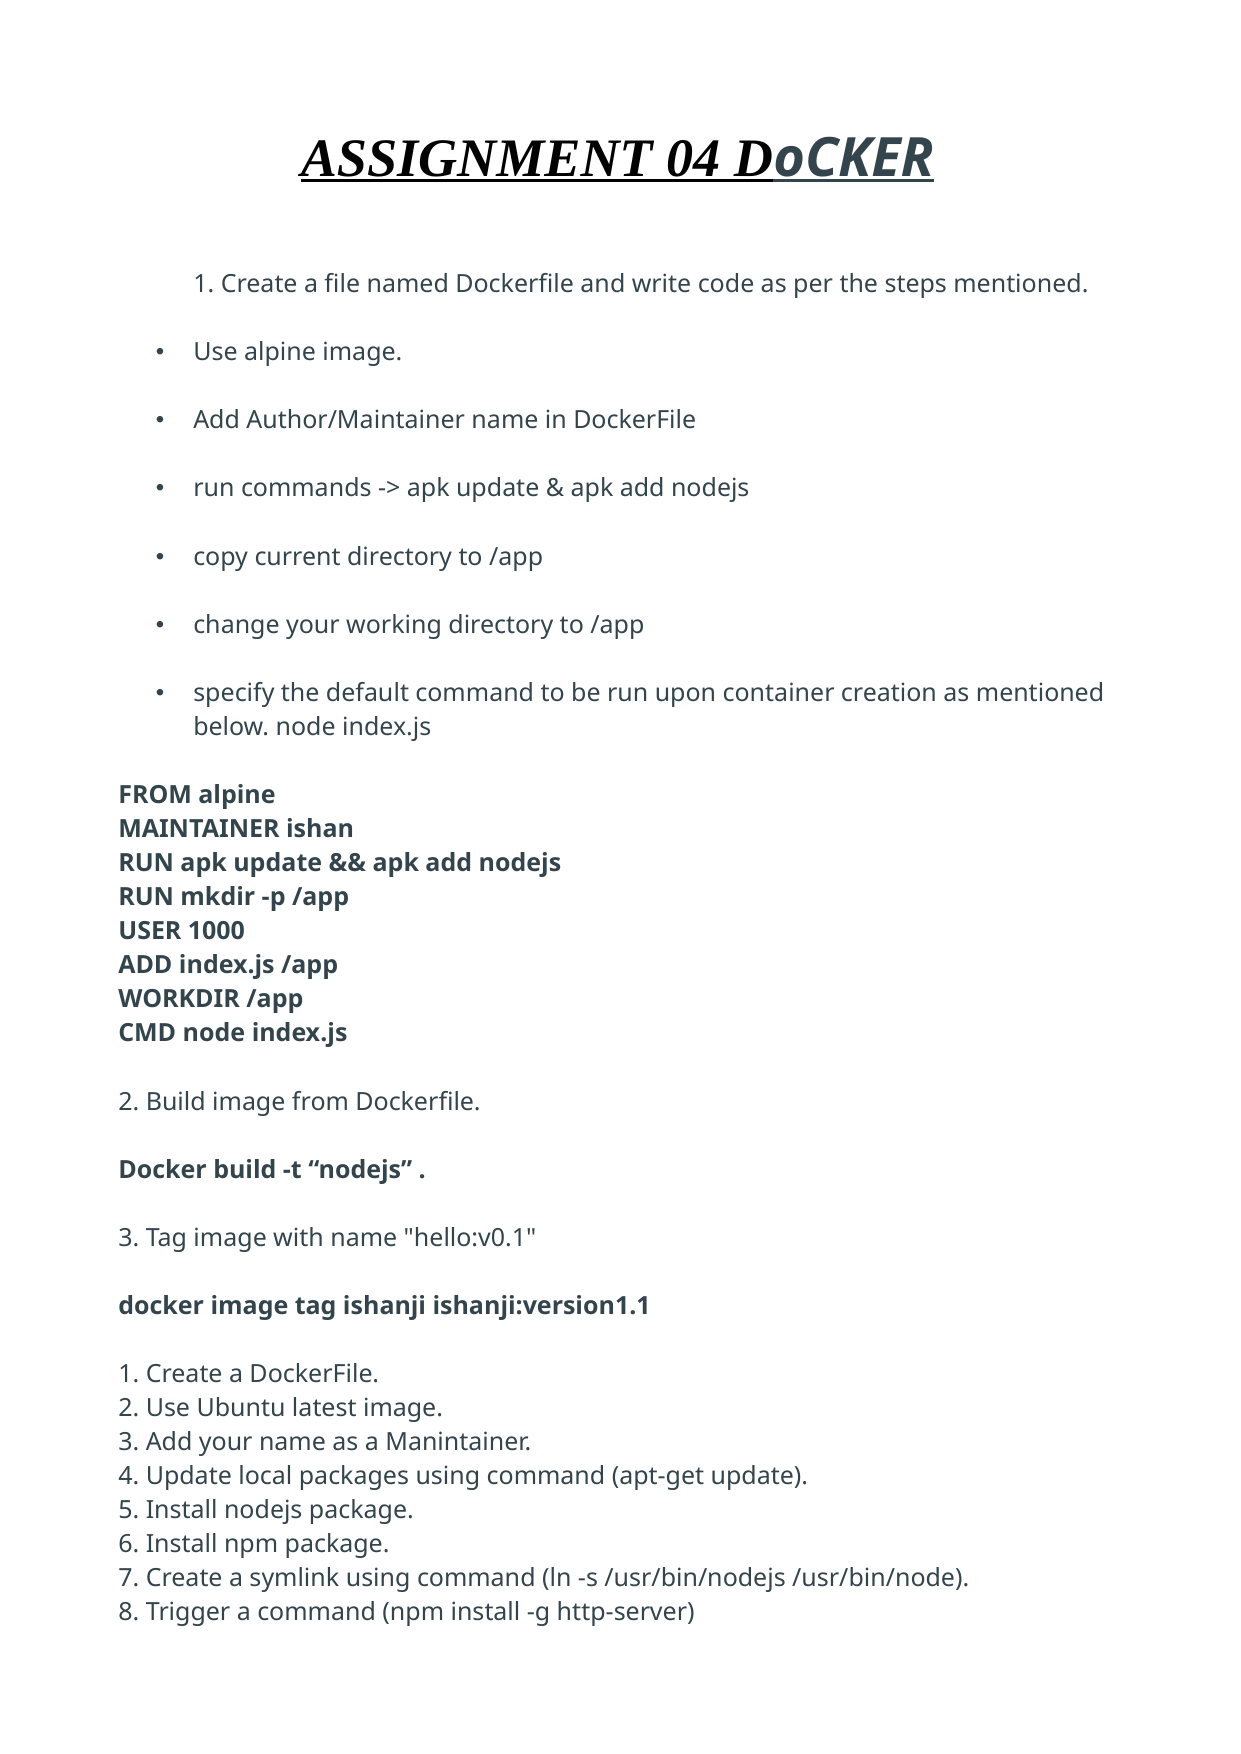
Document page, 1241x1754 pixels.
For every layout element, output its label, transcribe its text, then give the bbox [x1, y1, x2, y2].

text Docker build -t “nodejs” . [118, 1151, 1122, 1185]
list 1. Create a file named Dockerfile and write code as per the steps mentioned. [156, 266, 1122, 300]
text CMD node index.js [118, 1015, 1122, 1049]
text 3. Tag image with name "hello:v0.1" [118, 1219, 1122, 1253]
text 7. Create a symlink using command (ln -s /usr/bin/nodejs /usr/bin/node). [118, 1560, 1122, 1594]
text FROM alpine [118, 777, 1122, 811]
text 8. Trigger a command (npm install -g http-server) [118, 1594, 1122, 1628]
text RUN apk update && apk add nodejs [118, 845, 1122, 879]
text WORKDIR /app [118, 981, 1122, 1015]
list Use alpine image. [156, 334, 1122, 368]
list Add Author/Maintainer name in DockerFile [156, 402, 1122, 436]
text RUN mkdir -p /app [118, 879, 1122, 913]
text 1. Create a DockerFile. [118, 1356, 1122, 1390]
text USER 1000 [118, 913, 1122, 947]
text ASSIGNMENT 04 DoCKER [118, 118, 1122, 192]
text 2. Use Ubuntu latest image. [118, 1390, 1122, 1424]
list copy current directory to /app [156, 538, 1122, 572]
text 2. Build image from Dockerfile. [118, 1083, 1122, 1117]
list change your working directory to /app [156, 606, 1122, 640]
text 4. Update local packages using command (apt-get update). [118, 1458, 1122, 1492]
text 6. Install npm package. [118, 1526, 1122, 1560]
text docker image tag ishanji ishanji:version1.1 [118, 1287, 1122, 1322]
text MAINTAINER ishan [118, 811, 1122, 845]
text 5. Install nodejs package. [118, 1492, 1122, 1526]
text ADD index.js /app [118, 947, 1122, 981]
text 3. Add your name as a Manintainer. [118, 1424, 1122, 1458]
list specify the default command to be run upon container creation as mentioned below. node index.js [156, 674, 1122, 742]
list run commands -> apk update & apk add nodejs [156, 470, 1122, 504]
